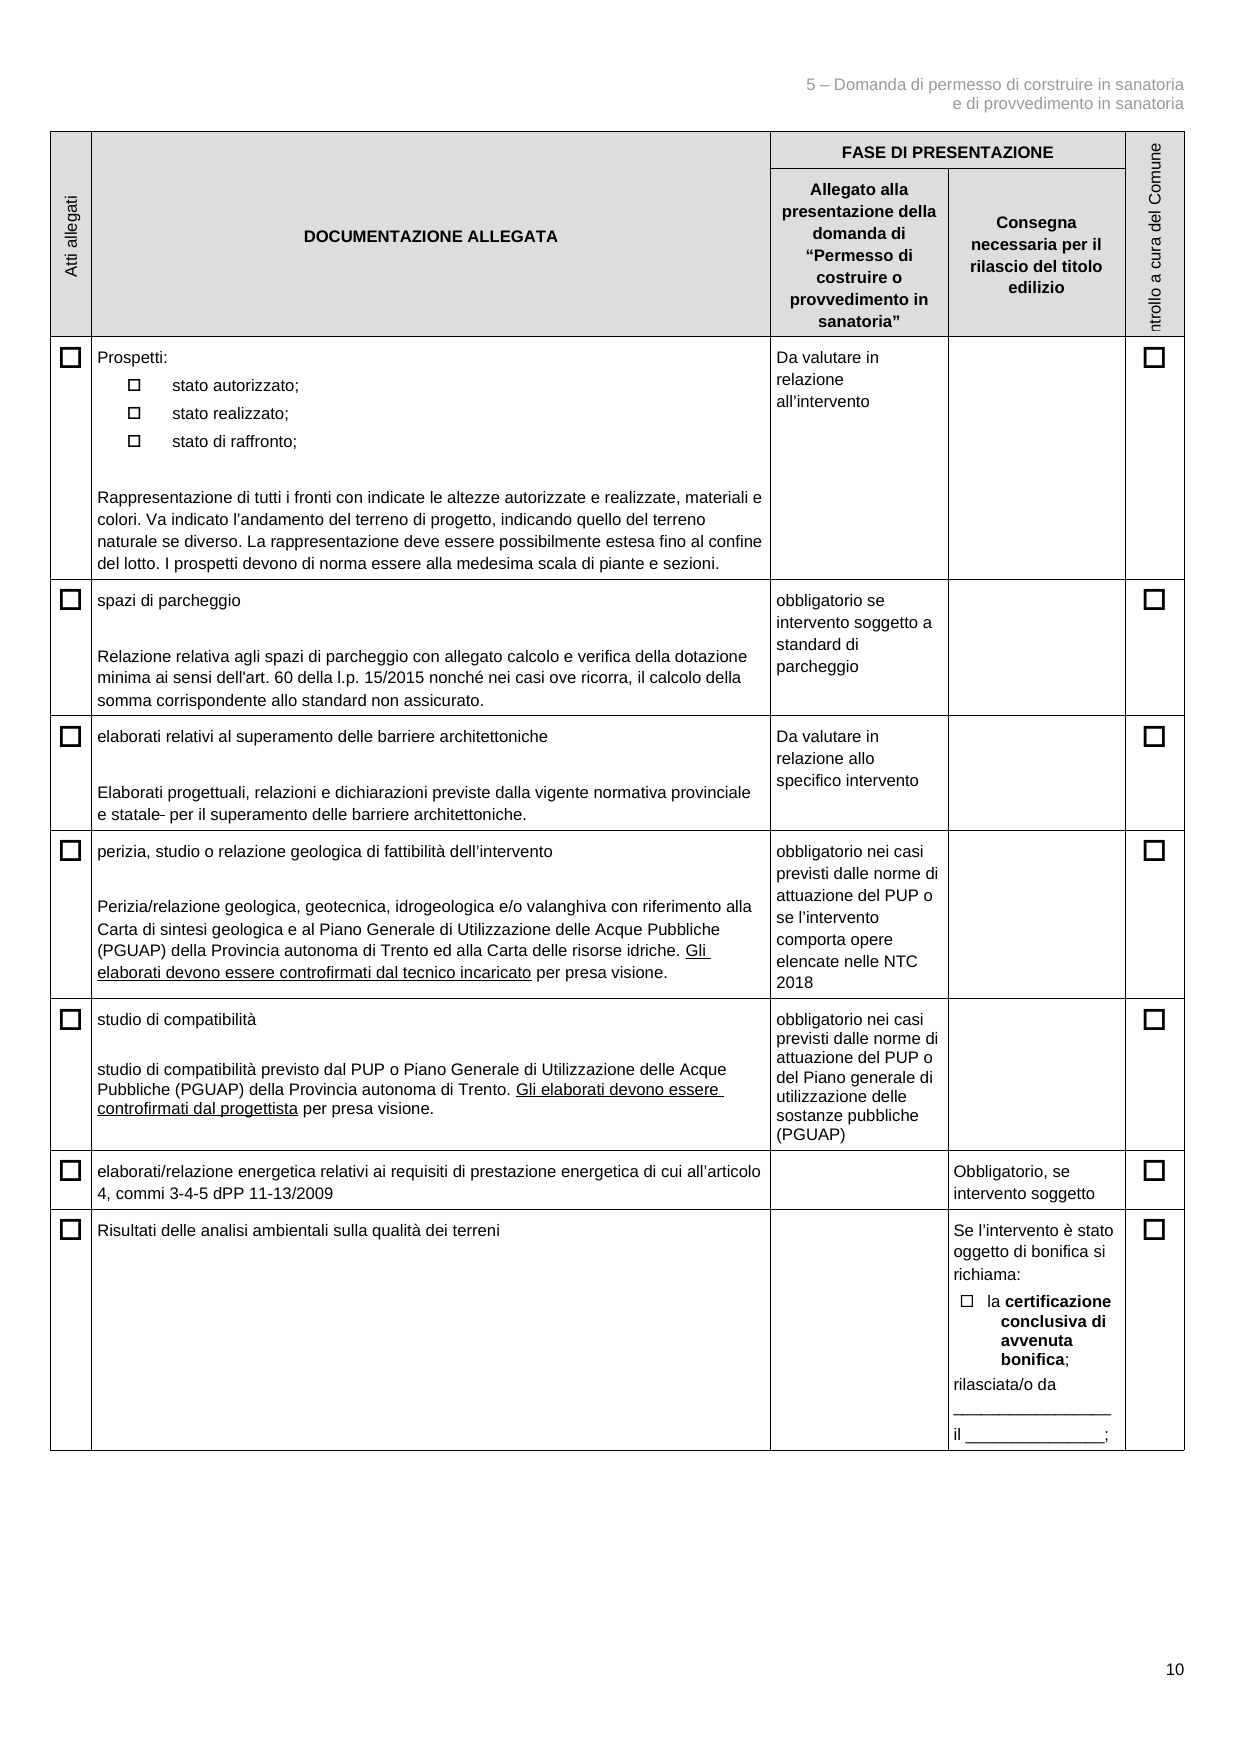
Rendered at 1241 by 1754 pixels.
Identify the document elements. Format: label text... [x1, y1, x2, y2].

table_cell  [51, 1210, 91, 1450]
table_cell  [1126, 716, 1184, 830]
table_cell obbligatorio nei casi previsti dalle norme di attuazione del PUP o del Piano generale di utilizzazione delle sostanze pubbliche (PGUAP) [771, 999, 948, 1150]
table_cell  [1126, 337, 1184, 579]
table_cell spazi di parcheggio Relazione relativa agli spazi di parcheggio con allegato calcolo e verifica della dotazione minima ai sensi dell'art. 60 della l.p. 15/2015 nonché nei casi ove ricorra, il calcolo della somma corrispondente allo standard non assicurato. [92, 580, 770, 715]
table_cell perizia, studio o relazione geologica di fattibilità dell’intervento Perizia/relazione geologica, geotecnica, idrogeologica e/o valanghiva con riferimento alla Carta di sintesi geologica e al Piano Generale di Utilizzazione delle Acque Pubbliche (PGUAP) della Provincia autonoma di Trento ed alla Carta delle risorse idriche. Gli elaborati devono essere controfirmati dal tecnico incaricato per presa visione. [92, 831, 770, 998]
table_cell Da valutare in relazione all’intervento [771, 337, 948, 579]
table_header DOCUMENTAZIONE ALLEGATA [92, 132, 770, 336]
table_header Controllo a cura del Comune [1126, 132, 1184, 336]
table_cell  [1126, 999, 1184, 1150]
table_cell elaborati relativi al superamento delle barriere architettoniche Elaborati progettuali, relazioni e dichiarazioni previste dalla vigente normativa provinciale e statale per il superamento delle barriere architettoniche. [92, 716, 770, 830]
table_cell  [51, 1151, 91, 1208]
table_cell obbligatorio nei casi previsti dalle norme di attuazione del PUP o se l’intervento comporta opere elencate nelle NTC 2018 [771, 831, 948, 998]
table_cell Consegna necessaria per il rilascio del titolo edilizio [949, 169, 1125, 336]
table_cell Risultati delle analisi ambientali sulla qualità dei terreni [92, 1210, 770, 1450]
table_cell  [1126, 1151, 1184, 1208]
table_cell [949, 580, 1125, 715]
table_cell  [1126, 580, 1184, 715]
table_cell  [51, 716, 91, 830]
table_header Atti allegati [51, 132, 91, 336]
table_cell Da valutare in relazione allo specifico intervento [771, 716, 948, 830]
table_cell Allegato alla presentazione della domanda di “Permesso di costruire o provvedimento in sanatoria” [771, 169, 948, 336]
table_cell [771, 1151, 948, 1208]
table_cell Prospetti: stato autorizzato; stato realizzato; stato di raffronto; Rappresentazione di tutti i fronti con indicate le altezze autorizzate e realizzate, materiali e colori. Va indicato l’andamento del terreno di progetto, indicando quello del terreno naturale se diverso. La rappresentazione deve essere possibilmente estesa fino al confine del lotto. I prospetti devono di norma essere alla medesima scala di piante e sezioni. [92, 337, 770, 579]
table_cell elaborati/relazione energetica relativi ai requisiti di prestazione energetica di cui all’articolo 4, commi 3-4-5 dPP 11-13/2009 [92, 1151, 770, 1208]
table_cell [949, 999, 1125, 1150]
table_cell  [51, 337, 91, 579]
table_cell [949, 831, 1125, 998]
table_cell Se l’intervento è stato oggetto di bonifica si richiama: la certificazione conclusiva di avvenuta bonifica; rilasciata/o da _________________ il _______________; [949, 1210, 1125, 1450]
table_cell  [1126, 1210, 1184, 1450]
table_cell [771, 1210, 948, 1450]
table_cell Obbligatorio, se intervento soggetto [949, 1151, 1125, 1208]
table_cell obbligatorio se intervento soggetto a standard di parcheggio [771, 580, 948, 715]
table_header FASE DI PRESENTAZIONE [771, 132, 1125, 168]
table_cell  [51, 580, 91, 715]
table_cell [949, 716, 1125, 830]
table_cell  [51, 831, 91, 998]
table_cell studio di compatibilità studio di compatibilità previsto dal PUP o Piano Generale di Utilizzazione delle Acque Pubbliche (PGUAP) della Provincia autonoma di Trento. Gli elaborati devono essere controfirmati dal progettista per presa visione. [92, 999, 770, 1150]
table_cell  [1126, 831, 1184, 998]
table_cell  [51, 999, 91, 1150]
table_cell [949, 337, 1125, 579]
